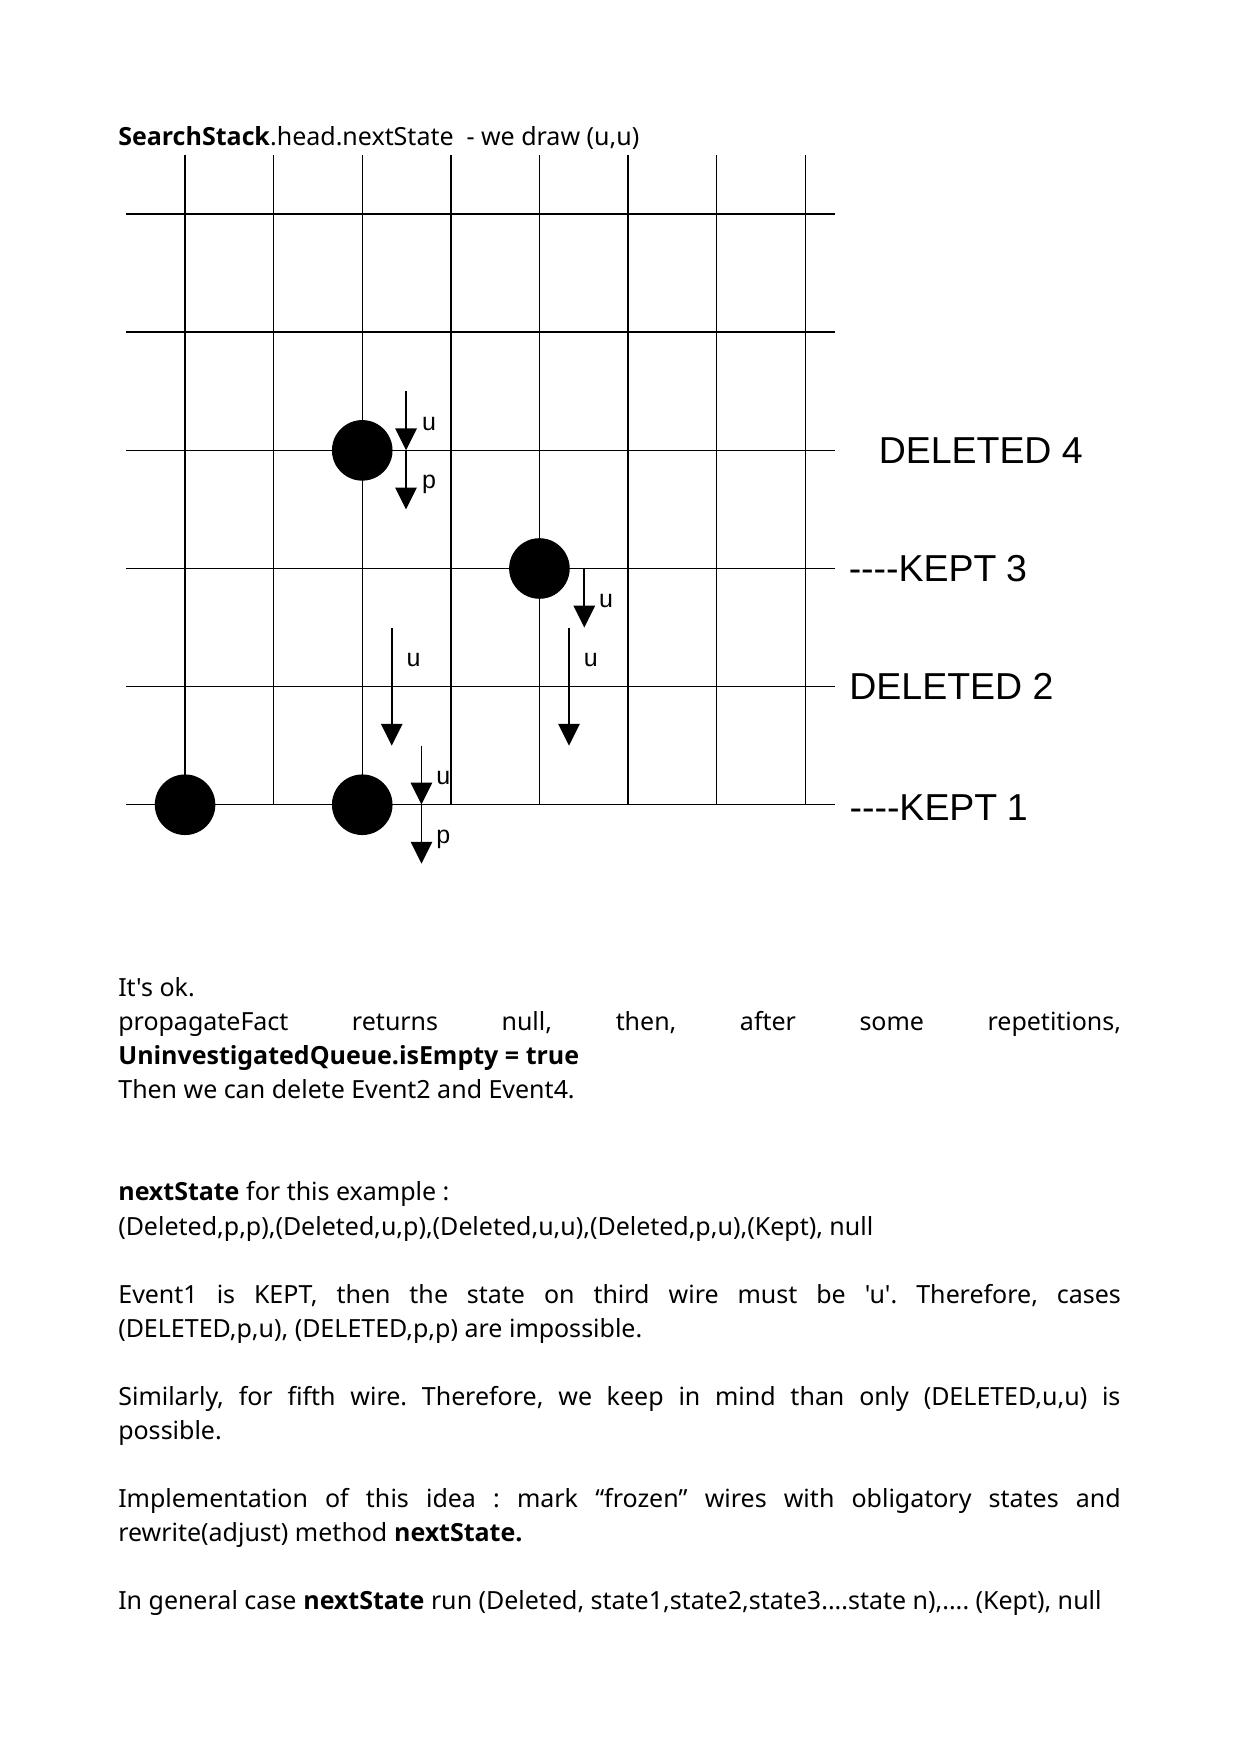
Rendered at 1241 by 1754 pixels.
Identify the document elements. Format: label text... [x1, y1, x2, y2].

text Event1 is KEPT, then the state on third wire must be 'u'. Therefore, cases (DELETED,p,u), (DELETED,p,p) are impossible. [118, 1276, 1122, 1344]
text It's ok. [118, 970, 1122, 1004]
text (Deleted,p,p),(Deleted,u,p),(Deleted,u,u),(Deleted,p,u),(Kept), null [118, 1208, 1122, 1242]
text In general case nextState run (Deleted, state1,state2,state3....state n),.... (Kept), null [118, 1583, 1122, 1617]
text Similarly, for fifth wire. Therefore, we keep in mind than only (DELETED,u,u) is possible. [118, 1378, 1122, 1447]
text SearchStack.head.nextState - we draw (u,u) [118, 118, 1122, 152]
text Implementation of this idea : mark “frozen” wires with obligatory states and rewrite(adjust) method nextState. [118, 1481, 1122, 1549]
text Then we can delete Event2 and Event4. [118, 1072, 1122, 1106]
text propagateFact returns null, then, after some repetitions, UninvestigatedQueue.isEmpty = true [118, 1004, 1122, 1072]
text nextState for this example : [118, 1174, 1122, 1208]
